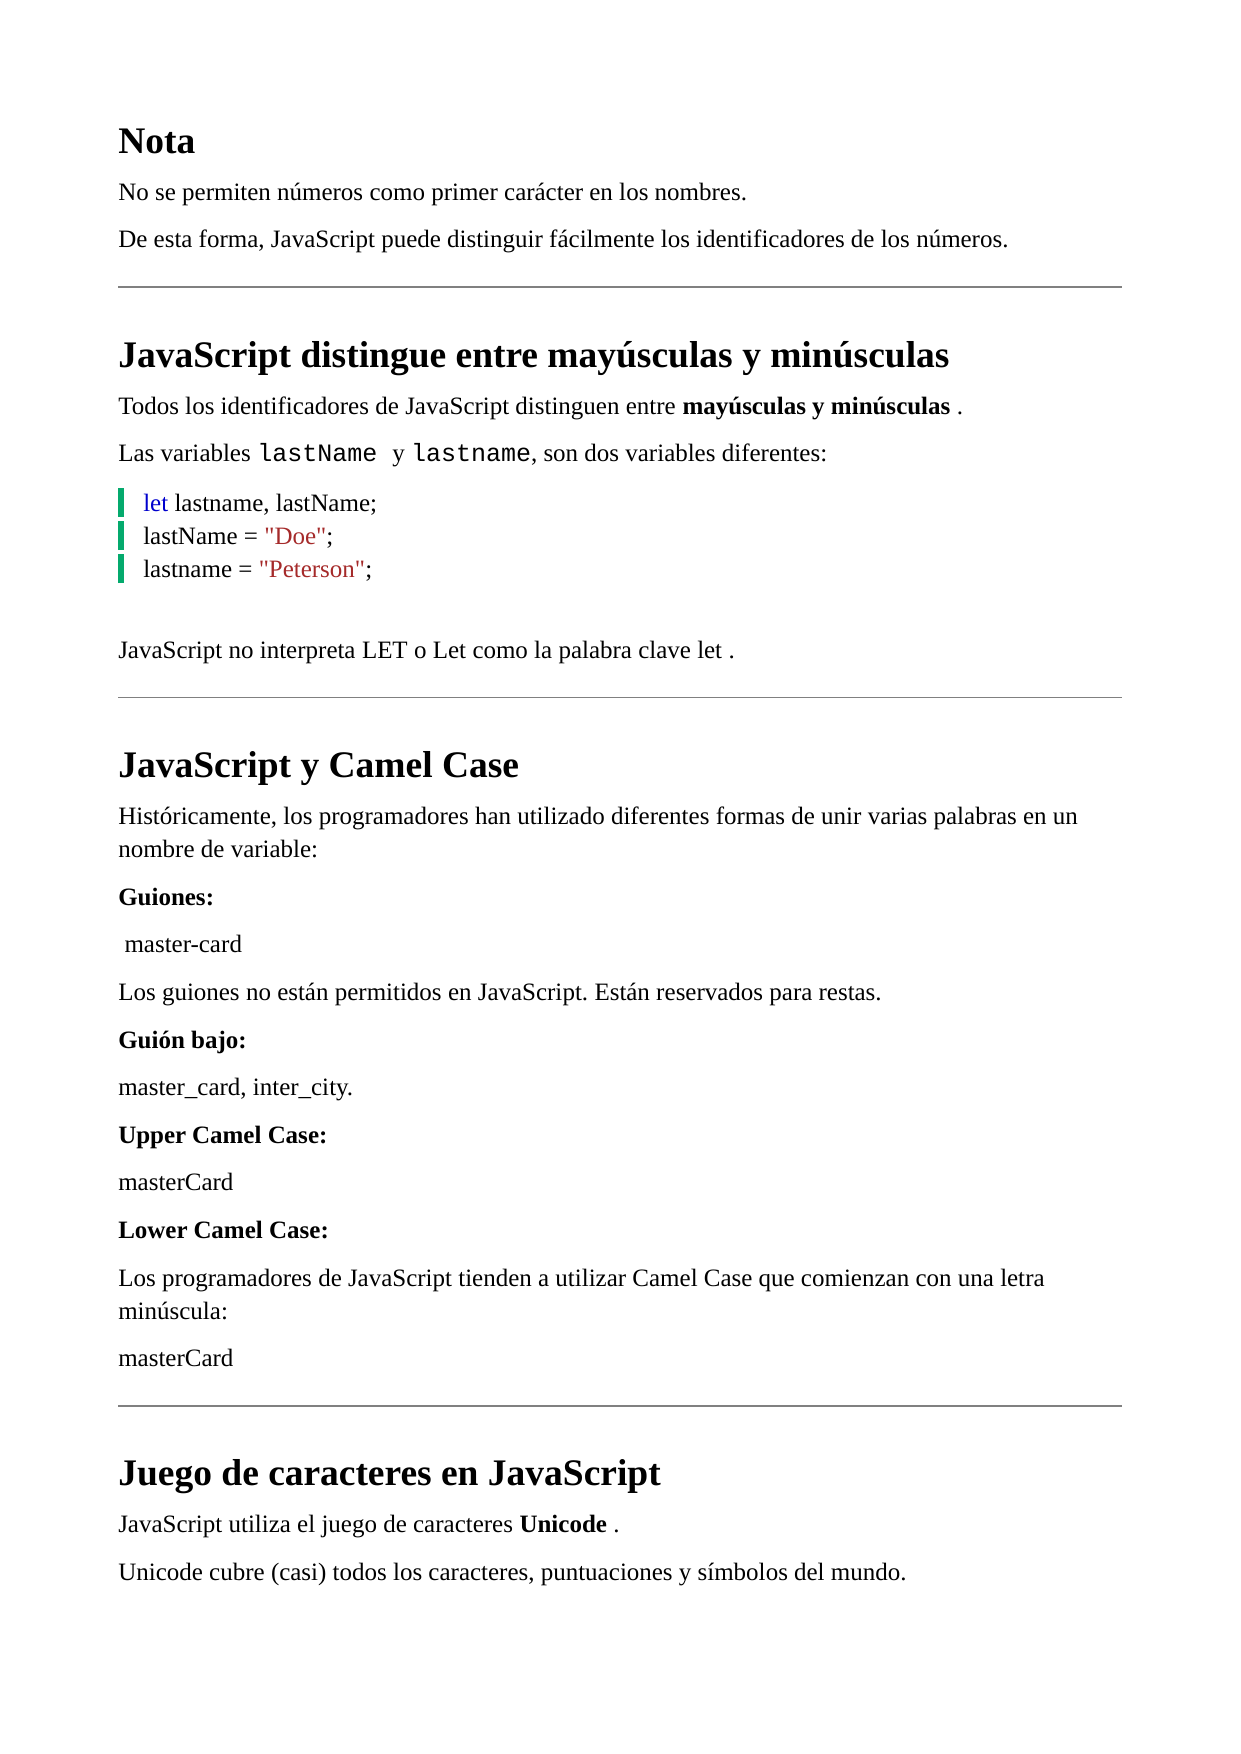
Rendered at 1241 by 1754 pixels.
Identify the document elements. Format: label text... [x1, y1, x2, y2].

text Los programadores de JavaScript tienden a utilizar Camel Case que comienzan con una letra minúscula: [118, 1263, 1122, 1324]
subtitle JavaScript y Camel Case [118, 742, 1122, 786]
text Lower Camel Case: [118, 1215, 1122, 1244]
text Todos los identificadores de JavaScript distinguen entre mayúsculas y minúsculas . [118, 391, 1122, 419]
text Las variables lastName y lastname, son dos variables diferentes: [118, 438, 1122, 469]
text No se permiten números como primer carácter en los nombres. [118, 177, 1122, 206]
text masterCard [118, 1167, 1122, 1196]
subtitle Juego de caracteres en JavaScript [118, 1451, 1122, 1494]
text master_card, inter_city. [118, 1072, 1122, 1101]
text masterCard [118, 1343, 1122, 1372]
subtitle Nota [118, 118, 1122, 161]
subtitle JavaScript distingue entre mayúsculas y minúsculas [118, 332, 1122, 375]
text let lastname, lastName; lastName = "Doe"; lastname = "Peterson"; [118, 488, 1122, 583]
text JavaScript no interpreta LET o Let como la palabra clave let . [118, 635, 1122, 664]
text JavaScript utiliza el juego de caracteres Unicode . [118, 1509, 1122, 1538]
text Históricamente, los programadores han utilizado diferentes formas de unir varias palabras en un nombre de variable: [118, 801, 1122, 863]
text De esta forma, JavaScript puede distinguir fácilmente los identificadores de los números. [118, 224, 1122, 253]
text Guiones: [118, 882, 1122, 911]
text master-card [118, 929, 1122, 958]
text Los guiones no están permitidos en JavaScript. Están reservados para restas. [118, 977, 1122, 1006]
text Upper Camel Case: [118, 1120, 1122, 1149]
text Unicode cubre (casi) todos los caracteres, puntuaciones y símbolos del mundo. [118, 1557, 1122, 1586]
text Guión bajo: [118, 1025, 1122, 1053]
